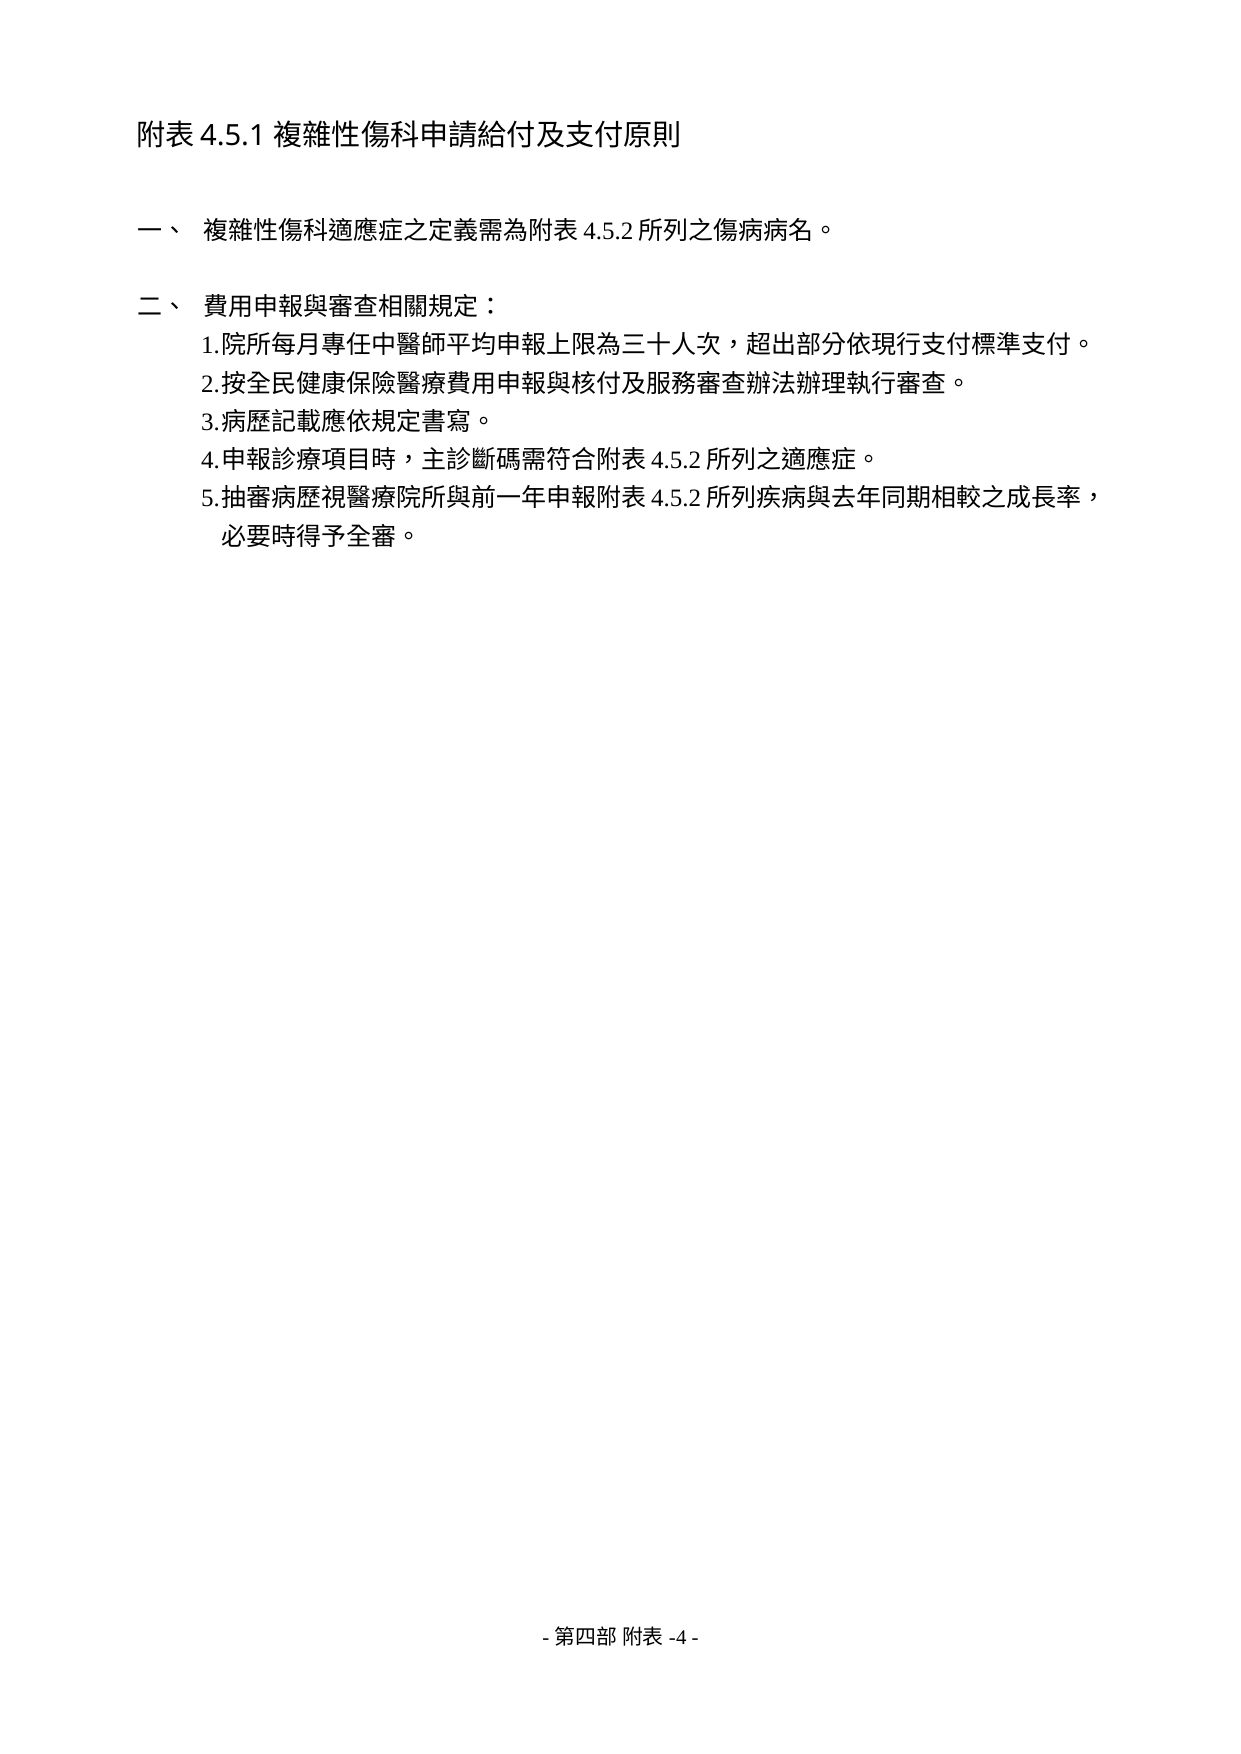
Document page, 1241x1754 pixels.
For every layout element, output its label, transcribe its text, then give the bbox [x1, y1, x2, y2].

list 複雜性傷科適應症之定義需為附表4.5.2所列之傷病病名。 [137, 209, 1104, 248]
list 抽審病歷視醫療院所與前一年申報附表4.5.2所列疾病與去年同期相較之成長率，必要時得予全審。 [201, 477, 1104, 553]
list 病歷記載應依規定書寫。 [201, 401, 1104, 439]
subtitle 附表4.5.1 複雜性傷科申請給付及支付原則 [136, 95, 1104, 171]
list 費用申報與審查相關規定： [137, 286, 1104, 324]
list 按全民健康保險醫療費用申報與核付及服務審查辦法辦理執行審查。 [201, 362, 1104, 401]
list 申報診療項目時，主診斷碼需符合附表4.5.2所列之適應症。 [201, 439, 1104, 477]
list 院所每月專任中醫師平均申報上限為三十人次，超出部分依現行支付標準支付。 [201, 324, 1104, 362]
